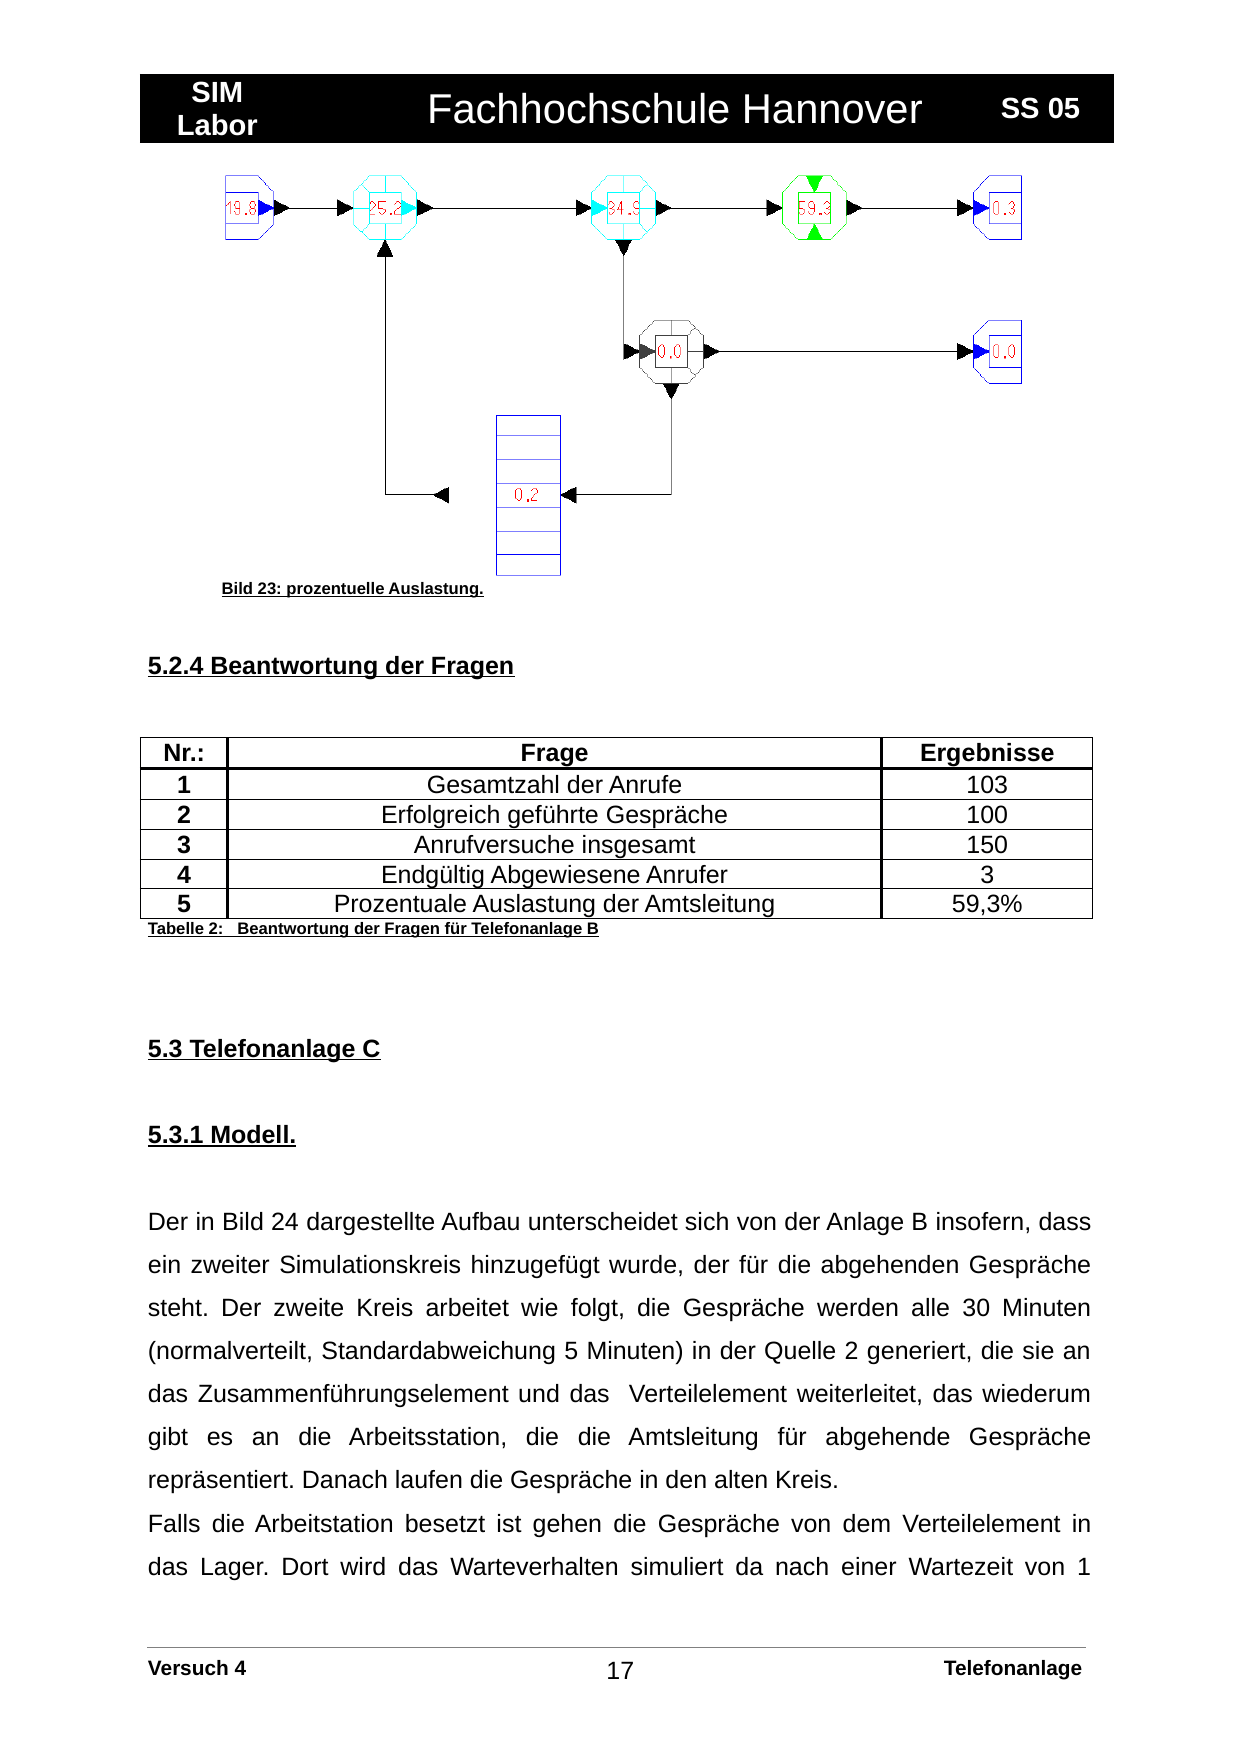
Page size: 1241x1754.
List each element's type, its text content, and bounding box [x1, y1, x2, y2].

table_cell Endgültig Abgewiesene Anrufer [229, 860, 880, 888]
text 5.3.1 Modell. [148, 1120, 1093, 1149]
table_cell 2 [141, 800, 226, 829]
picture [221, 171, 1027, 580]
table_cell Gesamtzahl der Anrufe [229, 770, 880, 799]
text Der in Bild 24 dargestellte Aufbau unterscheidet sich von der Anlage B insofern, dass ein zweiter Simulationskreis hinzugefügt wurde, der für die abgehenden Gespräche steht. Der zweite Kreis arbeitet wie folgt, die Gespräche werden alle 30 Minuten (normalverteilt, Standardabweichung 5 Minuten) in der Quelle 2 generiert, die sie an das Zusammenführungselement und das Verteilelement weiterleitet, das wiederum gibt es an die Arbeitsstation, die die Amtsleitung für abgehende Gespräche repräsentiert. Danach laufen die Gespräche in den alten Kreis. [148, 1207, 1093, 1494]
table_cell 3 [141, 830, 226, 858]
table_cell 4 [141, 860, 226, 888]
table_header Frage [229, 738, 880, 767]
table_cell Anrufversuche insgesamt [229, 830, 880, 858]
text Falls die Arbeitstation besetzt ist gehen die Gespräche von dem Verteilelement in das Lager. Dort wird das Warteverhalten simuliert da nach einer Wartezeit von 1 [148, 1508, 1093, 1580]
table_header Nr.: [141, 738, 226, 767]
table_cell 59,3% [883, 889, 1092, 918]
text Bild 23: prozentuelle Auslastung. [148, 579, 1093, 598]
table_cell 103 [883, 770, 1092, 799]
table_cell 100 [883, 800, 1092, 829]
table_cell 1 [141, 770, 226, 799]
text 5.3 Telefonanlage C [148, 1034, 1093, 1063]
table_cell Prozentuale Auslastung der Amtsleitung [229, 889, 880, 918]
table_cell Erfolgreich geführte Gespräche [229, 800, 880, 829]
table_cell 5 [141, 889, 226, 918]
table_cell 150 [883, 830, 1092, 858]
table_header Ergebnisse [883, 738, 1092, 767]
text Tabelle 2: Beantwortung der Fragen für Telefonanlage B [148, 919, 1093, 938]
table_cell 3 [883, 860, 1092, 888]
text 5.2.4 Beantwortung der Fragen [148, 651, 1093, 680]
